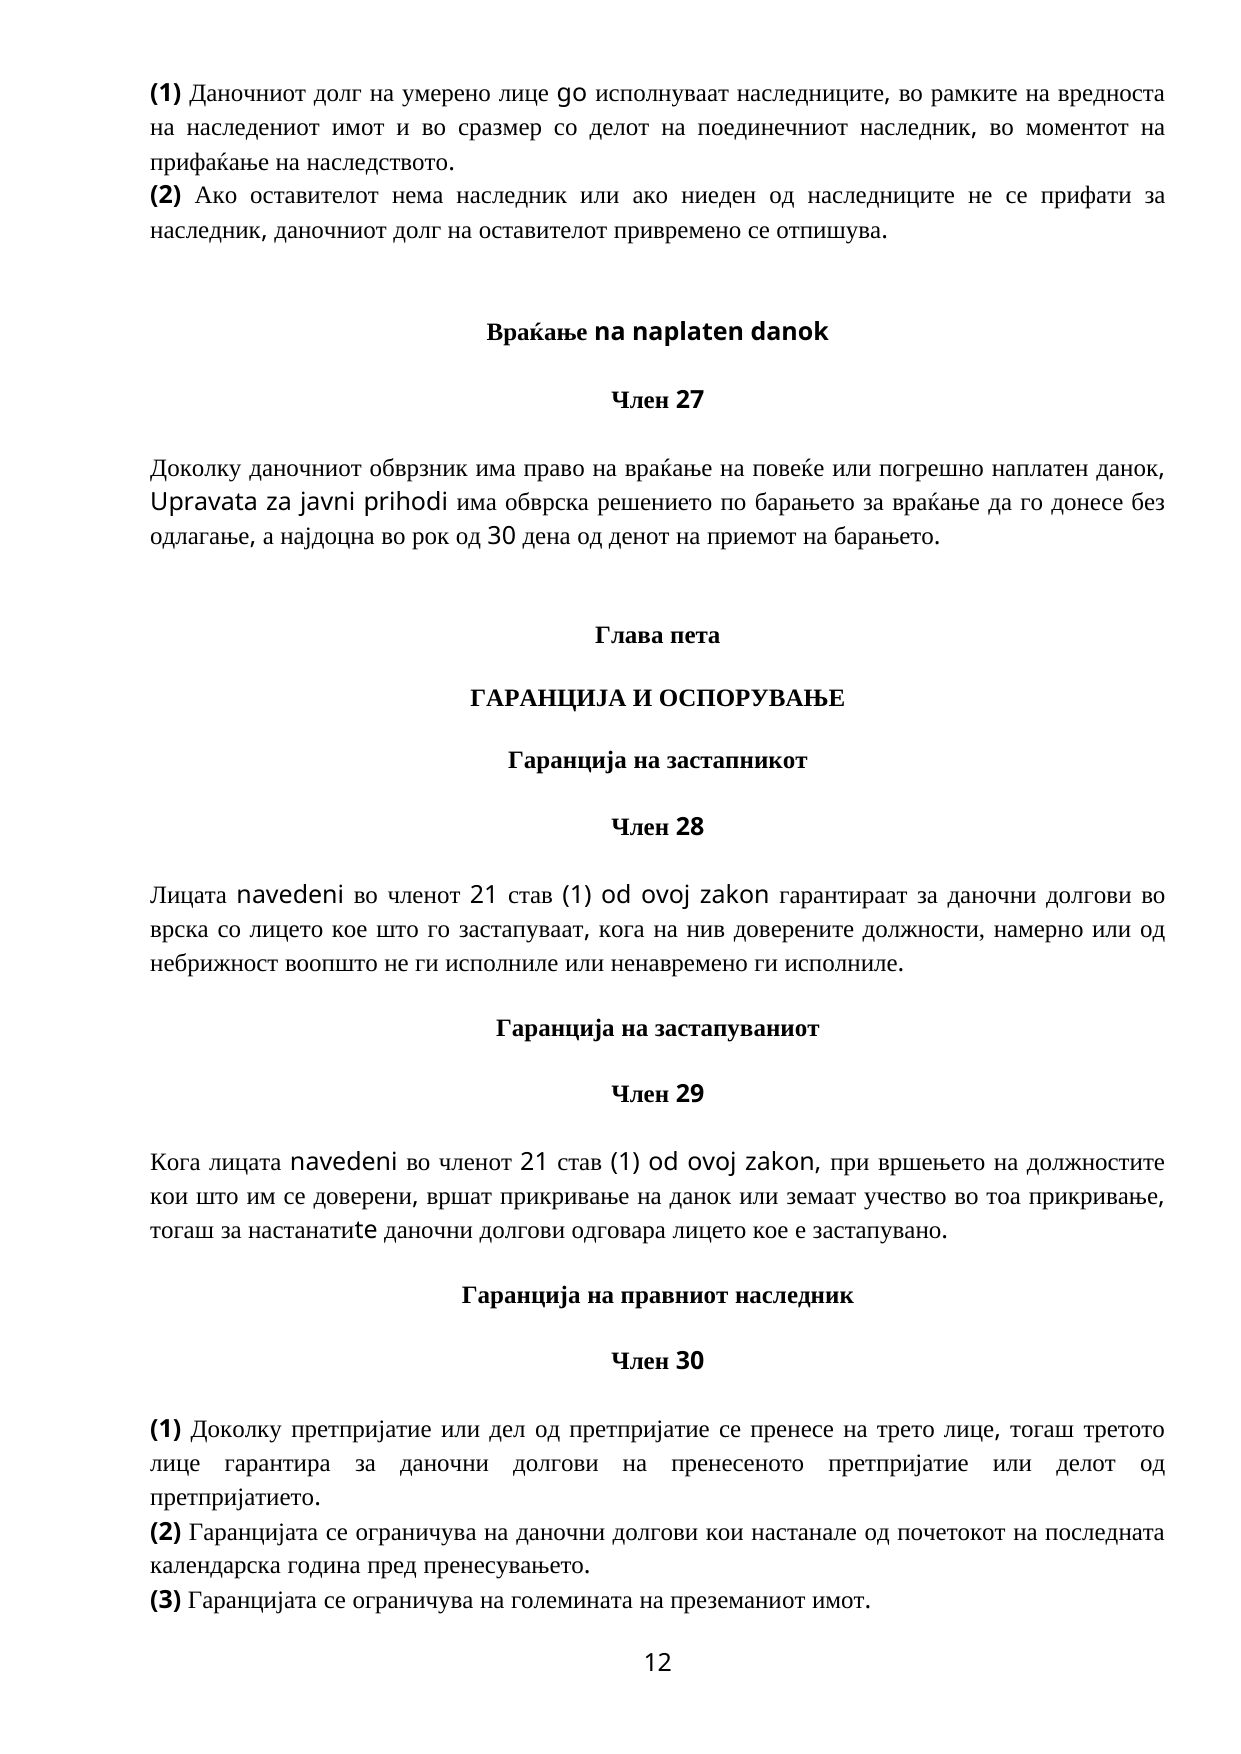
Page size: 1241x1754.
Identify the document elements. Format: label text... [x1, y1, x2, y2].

text (3) Гаранцијата се ограничува на големината на преземаниот имот. [150, 1581, 1165, 1615]
text Гаранција на застапникот [150, 746, 1165, 774]
text ГАРАНЦИЈА И ОСПОРУВАЊЕ [150, 683, 1165, 712]
text Враќање na naplaten danok [150, 313, 1165, 347]
text (1) Доколку претпријатие или дел од претпријатие се пренесе на трето лице, тогаш третото лице гарантира за даночни долгови на пренесеното претпријатие или делот од претпријатието. [150, 1411, 1165, 1513]
text (1) Даночниот долг на умерено лице go исполнуваат наследниците, во рамките на вредноста на наследениот имот и во сразмер со делот на поединечниот наследник, во моментот на прифаќање на наследството. [150, 75, 1165, 177]
text Член 29 [150, 1076, 1165, 1110]
text Кога лицата navedeni во членот 21 став (1) od ovoj zakon, при вршењето на должностите кои што им се доверени, вршат прикривање на данок или земаат учество во тоа прикривање, тогаш за настанатиte даночни долгови одговара лицето кое е застапувано. [150, 1144, 1165, 1246]
text (2) Ако оставителот нема наследник или ако ниеден од наследниците не се прифати за наследник, даночниот долг на оставителот привремено се отпишува. [150, 177, 1165, 245]
text Член 27 [150, 382, 1165, 416]
text Лицата navedeni во членот 21 став (1) od ovoj zakon гарантираат за даночни долгови во врска со лицето кое што го застапуваат, кога на нив доверените должности, намерно или од небрижност воопшто не ги исполниле или ненавремено ги исполниле. [150, 877, 1165, 979]
text (2) Гаранцијата се ограничува на даночни долгови кои настанале од почетокот на последната календарска година пред пренесувањето. [150, 1513, 1165, 1581]
text Член 30 [150, 1343, 1165, 1377]
text Глава пета [150, 620, 1165, 649]
text Гаранција на застапуваниот [150, 1013, 1165, 1042]
text Доколку даночниот обврзник има право на враќање на повеќе или погрешно наплатен данок, Upravata za javni prihodi има обврска решението по барањето за враќање да го донесе без одлагање, а најдоцна во рок од 30 дена од денот на приемот на барањето. [150, 450, 1165, 552]
text Гаранција на правниот наследник [150, 1280, 1165, 1309]
text Член 28 [150, 808, 1165, 842]
